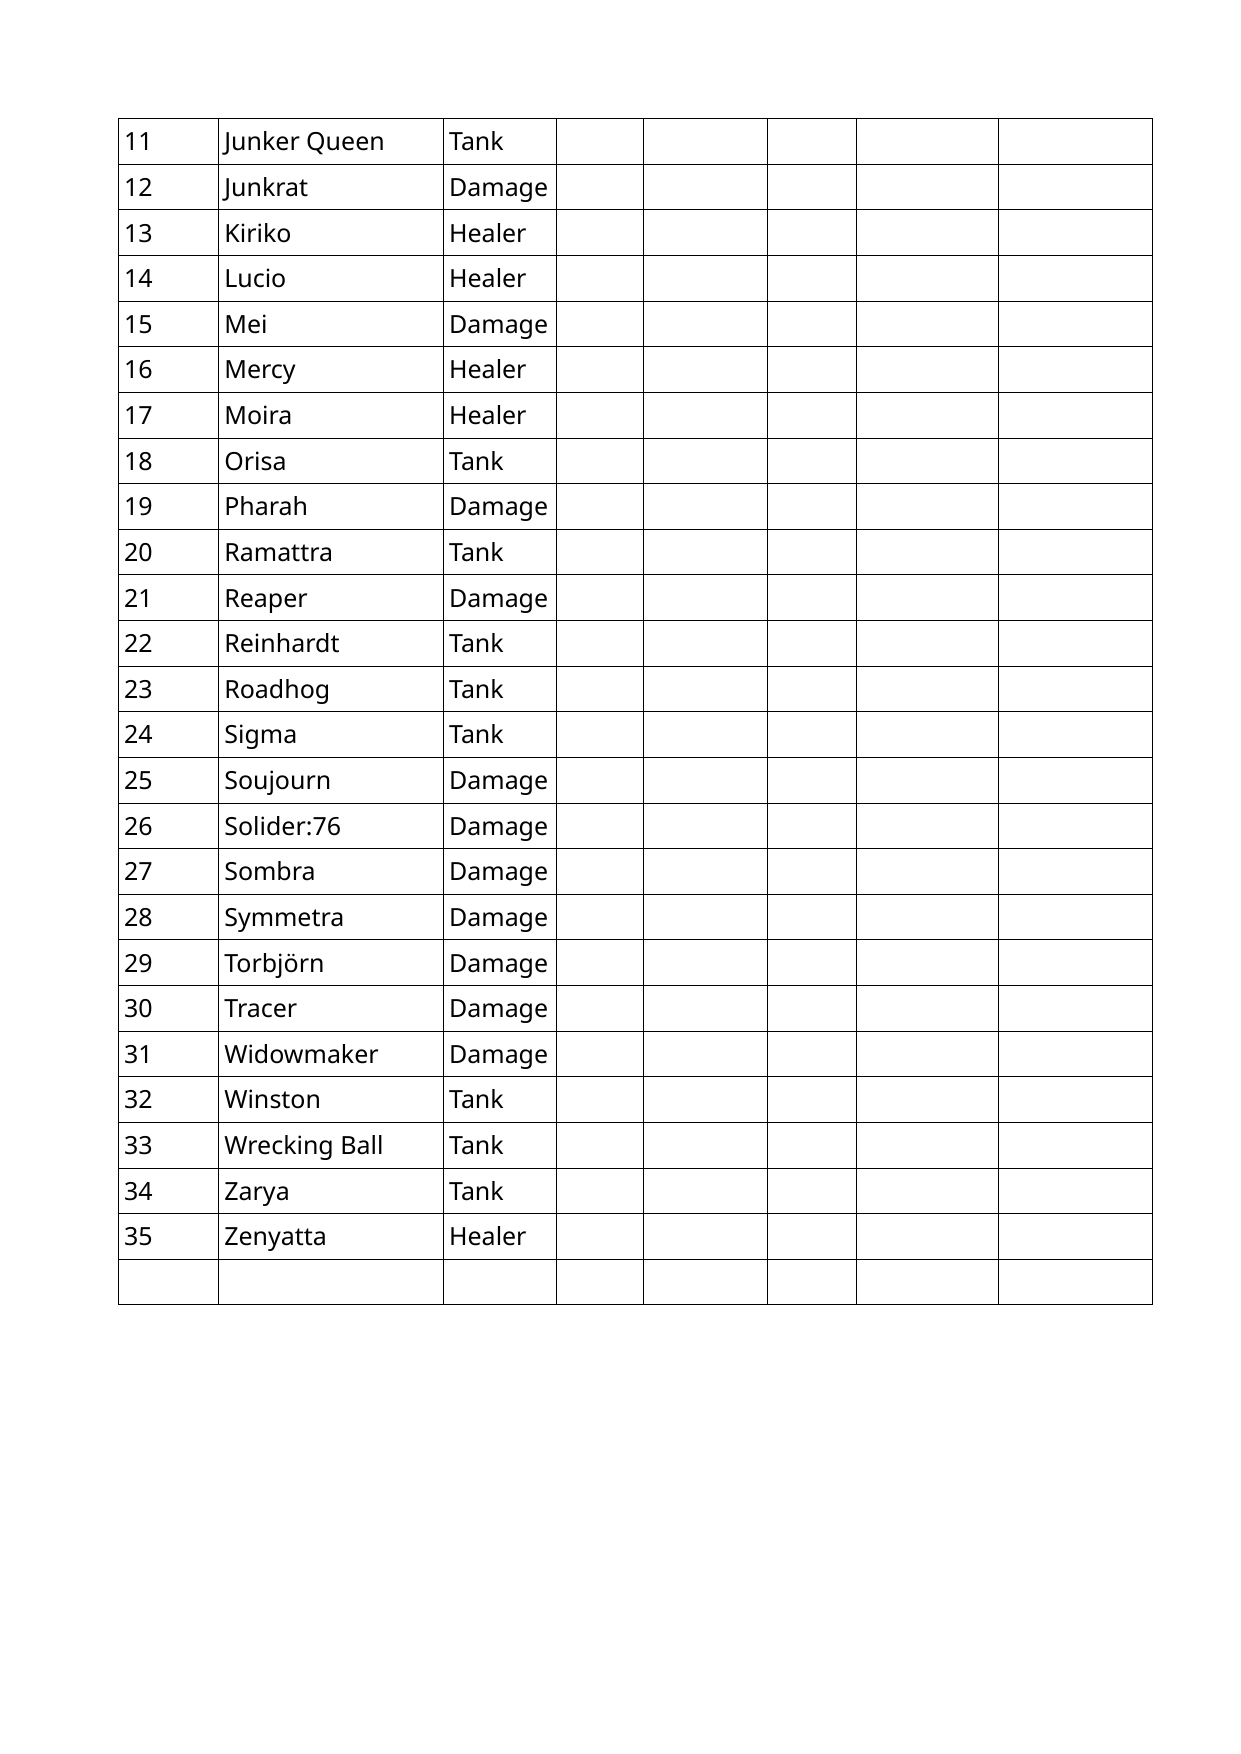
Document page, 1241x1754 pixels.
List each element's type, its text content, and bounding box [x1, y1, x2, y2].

table_cell [999, 712, 1152, 757]
table_cell 24 [119, 712, 218, 757]
table_cell [999, 895, 1152, 939]
table_cell [857, 1123, 998, 1167]
table_cell Tank [444, 439, 556, 483]
table_cell [768, 849, 856, 894]
table_cell [644, 804, 767, 848]
table_cell 33 [119, 1123, 218, 1167]
table_cell Damage [444, 940, 556, 985]
table_cell Sigma [219, 712, 443, 757]
table_cell 26 [119, 804, 218, 848]
table_cell [557, 895, 643, 939]
table_cell Tank [444, 667, 556, 711]
table_cell [857, 119, 998, 164]
table_cell [768, 1169, 856, 1213]
table_cell [768, 302, 856, 346]
table_cell Tank [444, 621, 556, 666]
table_cell Widowmaker [219, 1032, 443, 1076]
table_cell [557, 1032, 643, 1076]
table_cell [644, 530, 767, 574]
table_cell [768, 1260, 856, 1304]
table_cell [857, 484, 998, 529]
table_cell Winston [219, 1077, 443, 1122]
table_cell [557, 667, 643, 711]
table_cell Healer [444, 256, 556, 301]
table_cell [768, 1214, 856, 1259]
table_cell [857, 621, 998, 666]
table_cell Tank [444, 119, 556, 164]
table_cell [999, 530, 1152, 574]
table_cell [999, 165, 1152, 209]
table_cell [999, 849, 1152, 894]
table_cell [857, 1169, 998, 1213]
table_cell [768, 347, 856, 392]
table_cell Soujourn [219, 758, 443, 802]
table_cell [768, 1077, 856, 1122]
table_cell [999, 575, 1152, 620]
table_cell [857, 804, 998, 848]
table_cell [557, 758, 643, 802]
table_cell 25 [119, 758, 218, 802]
table_cell 20 [119, 530, 218, 574]
table_cell [999, 484, 1152, 529]
table_cell Zenyatta [219, 1214, 443, 1259]
table_cell Damage [444, 484, 556, 529]
table_cell [857, 986, 998, 1031]
table_cell [557, 210, 643, 255]
table_cell [999, 986, 1152, 1031]
table_cell Mei [219, 302, 443, 346]
table_cell Tank [444, 712, 556, 757]
table_cell [644, 347, 767, 392]
table_cell [857, 667, 998, 711]
table_cell [999, 1260, 1152, 1304]
table_cell Lucio [219, 256, 443, 301]
table_cell [999, 621, 1152, 666]
table_cell Junker Queen [219, 119, 443, 164]
table_cell [644, 1077, 767, 1122]
table_cell Roadhog [219, 667, 443, 711]
table_cell Junkrat [219, 165, 443, 209]
table_cell Damage [444, 302, 556, 346]
table_cell 16 [119, 347, 218, 392]
table_cell [557, 393, 643, 437]
table_cell Sombra [219, 849, 443, 894]
table_cell [768, 119, 856, 164]
table_cell [644, 1169, 767, 1213]
table_cell [644, 439, 767, 483]
table_cell [644, 165, 767, 209]
table_cell 28 [119, 895, 218, 939]
table_cell [999, 210, 1152, 255]
table_cell Ramattra [219, 530, 443, 574]
table_cell [119, 1260, 218, 1304]
table_cell [644, 849, 767, 894]
table_cell [768, 575, 856, 620]
table_cell [557, 849, 643, 894]
table_cell [644, 1123, 767, 1167]
table_cell 23 [119, 667, 218, 711]
table_cell [857, 302, 998, 346]
table_cell 21 [119, 575, 218, 620]
table_cell [857, 1032, 998, 1076]
table_cell [857, 895, 998, 939]
table_cell [999, 302, 1152, 346]
table_cell [644, 210, 767, 255]
table_cell [644, 940, 767, 985]
table_cell [768, 1123, 856, 1167]
table_cell [999, 1214, 1152, 1259]
table_cell [644, 1260, 767, 1304]
table_cell [999, 393, 1152, 437]
table_cell 12 [119, 165, 218, 209]
table_cell [999, 1123, 1152, 1167]
table_cell [557, 484, 643, 529]
table_cell [644, 1214, 767, 1259]
table_cell Zarya [219, 1169, 443, 1213]
table_cell [644, 1032, 767, 1076]
table_cell [644, 119, 767, 164]
table_cell Moira [219, 393, 443, 437]
table_cell [999, 940, 1152, 985]
table_cell [557, 1214, 643, 1259]
table_cell [857, 210, 998, 255]
table_cell [644, 986, 767, 1031]
table_cell [557, 986, 643, 1031]
table_cell 31 [119, 1032, 218, 1076]
table_cell Damage [444, 849, 556, 894]
table_cell [857, 1077, 998, 1122]
table_cell [768, 256, 856, 301]
table_cell Damage [444, 758, 556, 802]
table_cell [768, 165, 856, 209]
table_cell [857, 712, 998, 757]
table_cell Damage [444, 1032, 556, 1076]
table_cell [557, 1077, 643, 1122]
table_cell [857, 575, 998, 620]
table_cell [999, 1169, 1152, 1213]
table_cell 18 [119, 439, 218, 483]
table_cell Mercy [219, 347, 443, 392]
table_cell [557, 439, 643, 483]
table_cell [857, 393, 998, 437]
table_cell [857, 347, 998, 392]
table_cell [557, 302, 643, 346]
table_cell [857, 1214, 998, 1259]
table_cell [644, 621, 767, 666]
table_cell 29 [119, 940, 218, 985]
table_cell [857, 165, 998, 209]
table_cell [857, 940, 998, 985]
table_cell [557, 1260, 643, 1304]
table_cell [644, 712, 767, 757]
table_cell [857, 530, 998, 574]
table_cell 35 [119, 1214, 218, 1259]
table_cell 13 [119, 210, 218, 255]
table_cell Reaper [219, 575, 443, 620]
table_cell [768, 439, 856, 483]
table_cell [644, 484, 767, 529]
table_cell Tracer [219, 986, 443, 1031]
table_cell 30 [119, 986, 218, 1031]
table_cell [557, 1169, 643, 1213]
table_cell [768, 758, 856, 802]
table_cell [557, 940, 643, 985]
table_cell Orisa [219, 439, 443, 483]
table_cell [999, 347, 1152, 392]
table_cell [999, 119, 1152, 164]
table_cell Healer [444, 347, 556, 392]
table_cell 17 [119, 393, 218, 437]
table_cell [857, 256, 998, 301]
table_cell [557, 530, 643, 574]
table_cell [557, 165, 643, 209]
table_cell 19 [119, 484, 218, 529]
table_cell Kiriko [219, 210, 443, 255]
table_cell [768, 484, 856, 529]
table_cell Damage [444, 895, 556, 939]
table_cell [644, 302, 767, 346]
table_cell Healer [444, 1214, 556, 1259]
table_cell [644, 667, 767, 711]
table_cell 14 [119, 256, 218, 301]
table_cell [768, 712, 856, 757]
table_cell [557, 256, 643, 301]
table_cell Tank [444, 1077, 556, 1122]
table_cell [999, 667, 1152, 711]
table_cell Torbjörn [219, 940, 443, 985]
table_cell Tank [444, 530, 556, 574]
table_cell [768, 940, 856, 985]
table_cell [768, 530, 856, 574]
table_cell [857, 1260, 998, 1304]
table_cell [857, 758, 998, 802]
table_cell [557, 621, 643, 666]
table_cell [644, 256, 767, 301]
table_cell [768, 986, 856, 1031]
table_cell [768, 895, 856, 939]
table_cell 34 [119, 1169, 218, 1213]
table_cell 27 [119, 849, 218, 894]
table_cell [768, 393, 856, 437]
table_cell Tank [444, 1169, 556, 1213]
table_cell [999, 439, 1152, 483]
table_cell [999, 1077, 1152, 1122]
table_cell 11 [119, 119, 218, 164]
table_cell [557, 804, 643, 848]
table_cell [644, 758, 767, 802]
table_cell Healer [444, 210, 556, 255]
table_cell 15 [119, 302, 218, 346]
table_cell [644, 895, 767, 939]
table_cell 22 [119, 621, 218, 666]
table_cell [857, 439, 998, 483]
table_cell [768, 804, 856, 848]
table_cell Wrecking Ball [219, 1123, 443, 1167]
table_cell 32 [119, 1077, 218, 1122]
table_cell Damage [444, 575, 556, 620]
table_cell [768, 210, 856, 255]
table_cell Solider:76 [219, 804, 443, 848]
table_cell [768, 1032, 856, 1076]
table_cell [999, 1032, 1152, 1076]
table_cell Symmetra [219, 895, 443, 939]
table_cell [644, 393, 767, 437]
table_cell Damage [444, 804, 556, 848]
table_cell Damage [444, 165, 556, 209]
table_cell [557, 1123, 643, 1167]
table_cell [857, 849, 998, 894]
table_cell [768, 621, 856, 666]
table_cell Tank [444, 1123, 556, 1167]
table_cell [999, 758, 1152, 802]
table_cell [999, 804, 1152, 848]
table_cell [557, 712, 643, 757]
table_cell [444, 1260, 556, 1304]
table_cell [219, 1260, 443, 1304]
table_cell [999, 256, 1152, 301]
table_cell Pharah [219, 484, 443, 529]
table_cell Damage [444, 986, 556, 1031]
table_cell [768, 667, 856, 711]
table_cell Healer [444, 393, 556, 437]
table_cell [644, 575, 767, 620]
table_cell [557, 575, 643, 620]
table_cell Reinhardt [219, 621, 443, 666]
table_cell [557, 119, 643, 164]
table_cell [557, 347, 643, 392]
